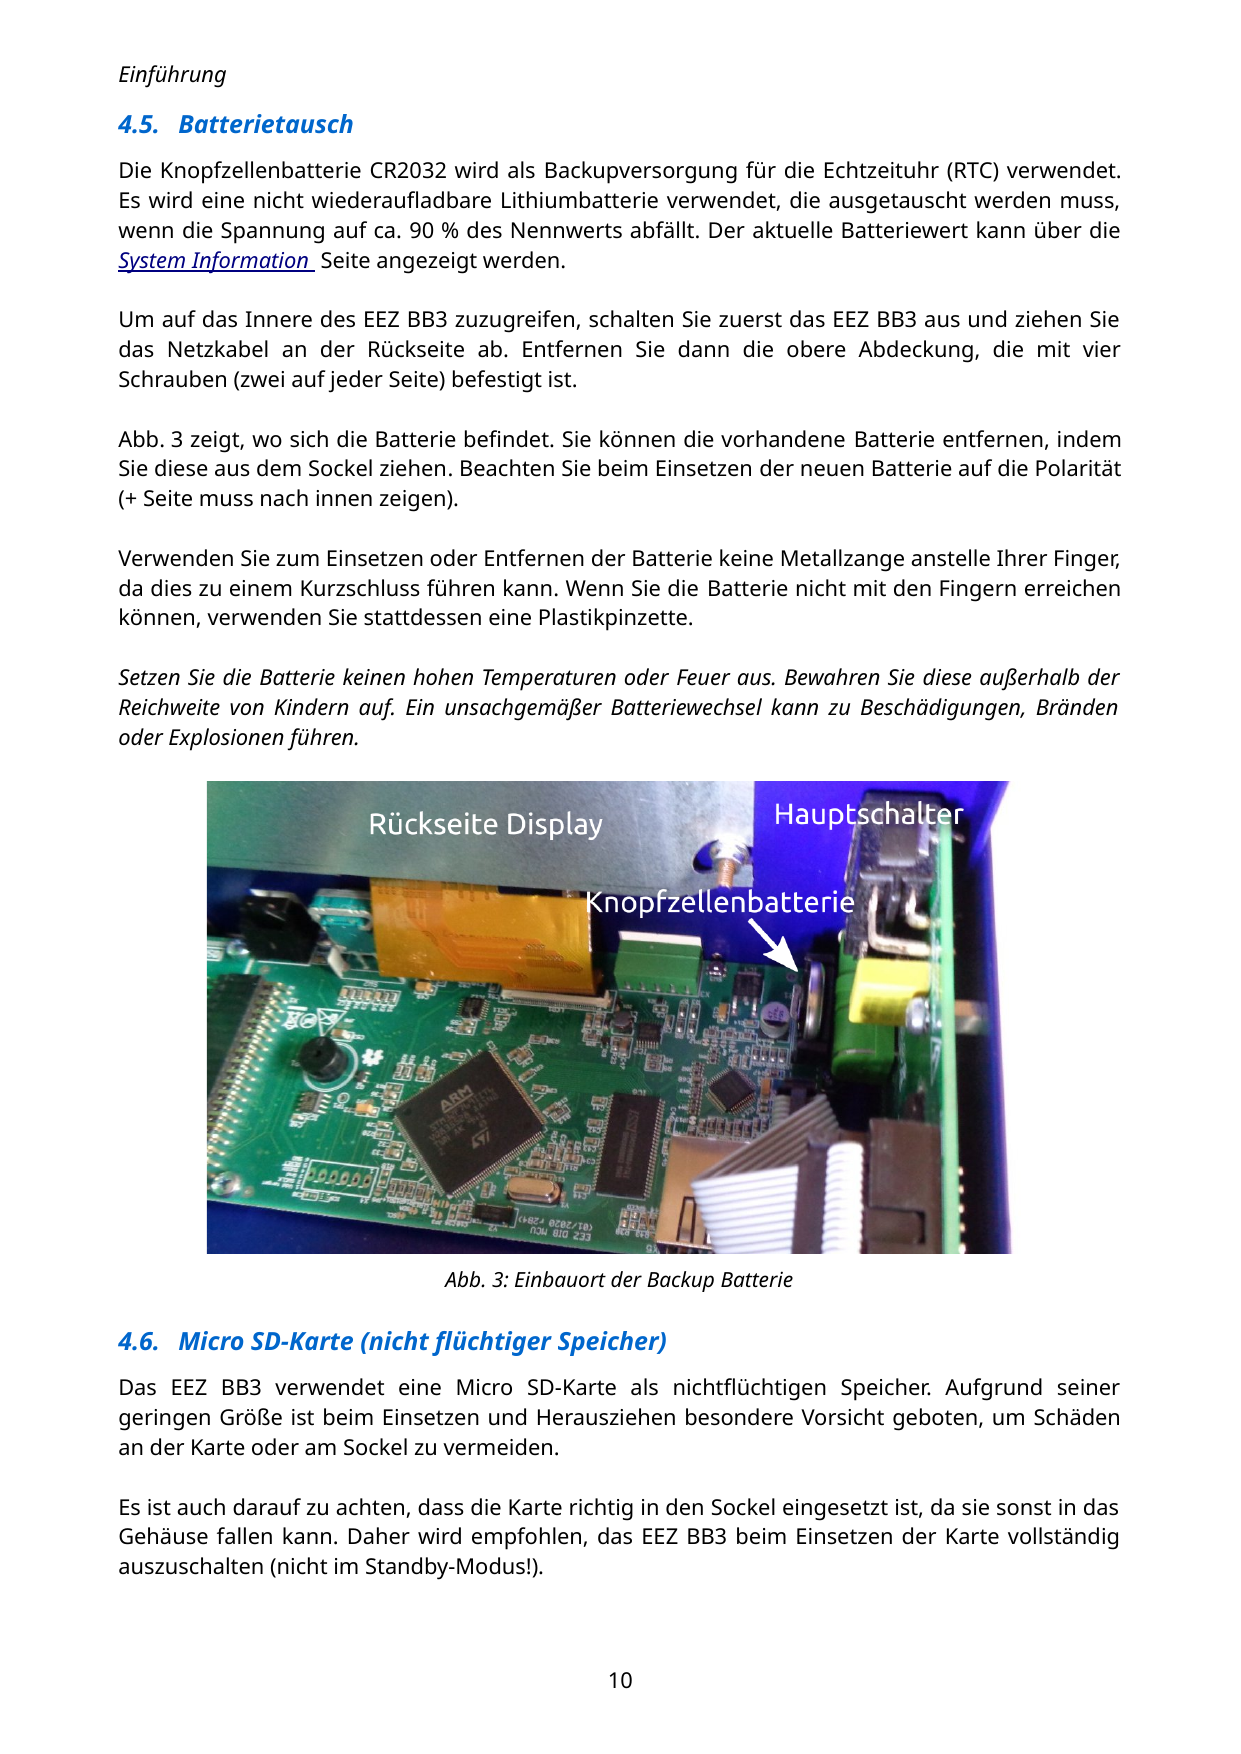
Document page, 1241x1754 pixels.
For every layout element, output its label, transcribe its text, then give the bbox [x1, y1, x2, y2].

subtitle Batterietausch [118, 107, 1122, 141]
text Abb. 3: Einbauort der Backup Batterie [207, 1254, 1033, 1294]
text Setzen Sie die Batterie keinen hohen Temperaturen oder Feuer aus. Bewahren Sie diese außerhalb der Reichweite von Kindern auf. Ein unsachgemäßer Batteriewechsel kann zu Beschädigungen, Bränden oder Explosionen führen. [118, 662, 1122, 751]
text Es ist auch darauf zu achten, dass die Karte richtig in den Sockel eingesetzt ist, da sie sonst in das Gehäuse fallen kann. Daher wird empfohlen, das EEZ BB3 beim Einsetzen der Karte vollständig auszuschalten (nicht im Standby-Modus!). [118, 1492, 1122, 1581]
text Um auf das Innere des EEZ BB3 zuzugreifen, schalten Sie zuerst das EEZ BB3 aus und ziehen Sie das Netzkabel an der Rückseite ab. Entfernen Sie dann die obere Abdeckung, die mit vier Schrauben (zwei auf jeder Seite) befestigt ist. [118, 304, 1122, 394]
text Die Knopfzellenbatterie CR2032 wird als Backupversorgung für die Echtzeituhr (RTC) verwendet. Es wird eine nicht wiederaufladbare Lithiumbatterie verwendet, die ausgetauscht werden muss, wenn die Spannung auf ca. 90 % des Nennwerts abfällt. Der aktuelle Batteriewert kann über die System Information Seite angezeigt werden. [118, 155, 1122, 274]
subtitle Micro SD-Karte (nicht flüchtiger Speicher) [118, 1323, 1122, 1358]
text Abb. 3 zeigt, wo sich die Batterie befindet. Sie können die vorhandene Batterie entfernen, indem Sie diese aus dem Sockel ziehen. Beachten Sie beim Einsetzen der neuen Batterie auf die Polarität (+ Seite muss nach innen zeigen). [118, 423, 1122, 513]
text Das EEZ BB3 verwendet eine Micro SD-Karte als nichtflüchtigen Speicher. Aufgrund seiner geringen Größe ist beim Einsetzen und Herausziehen besondere Vorsicht geboten, um Schäden an der Karte oder am Sockel zu vermeiden. [118, 1372, 1122, 1462]
picture [206, 781, 1034, 1254]
text Verwenden Sie zum Einsetzen oder Entfernen der Batterie keine Metallzange anstelle Ihrer Finger, da dies zu einem Kurzschluss führen kann. Wenn Sie die Batterie nicht mit den Fingern erreichen können, verwenden Sie stattdessen eine Plastikpinzette. [118, 543, 1122, 632]
